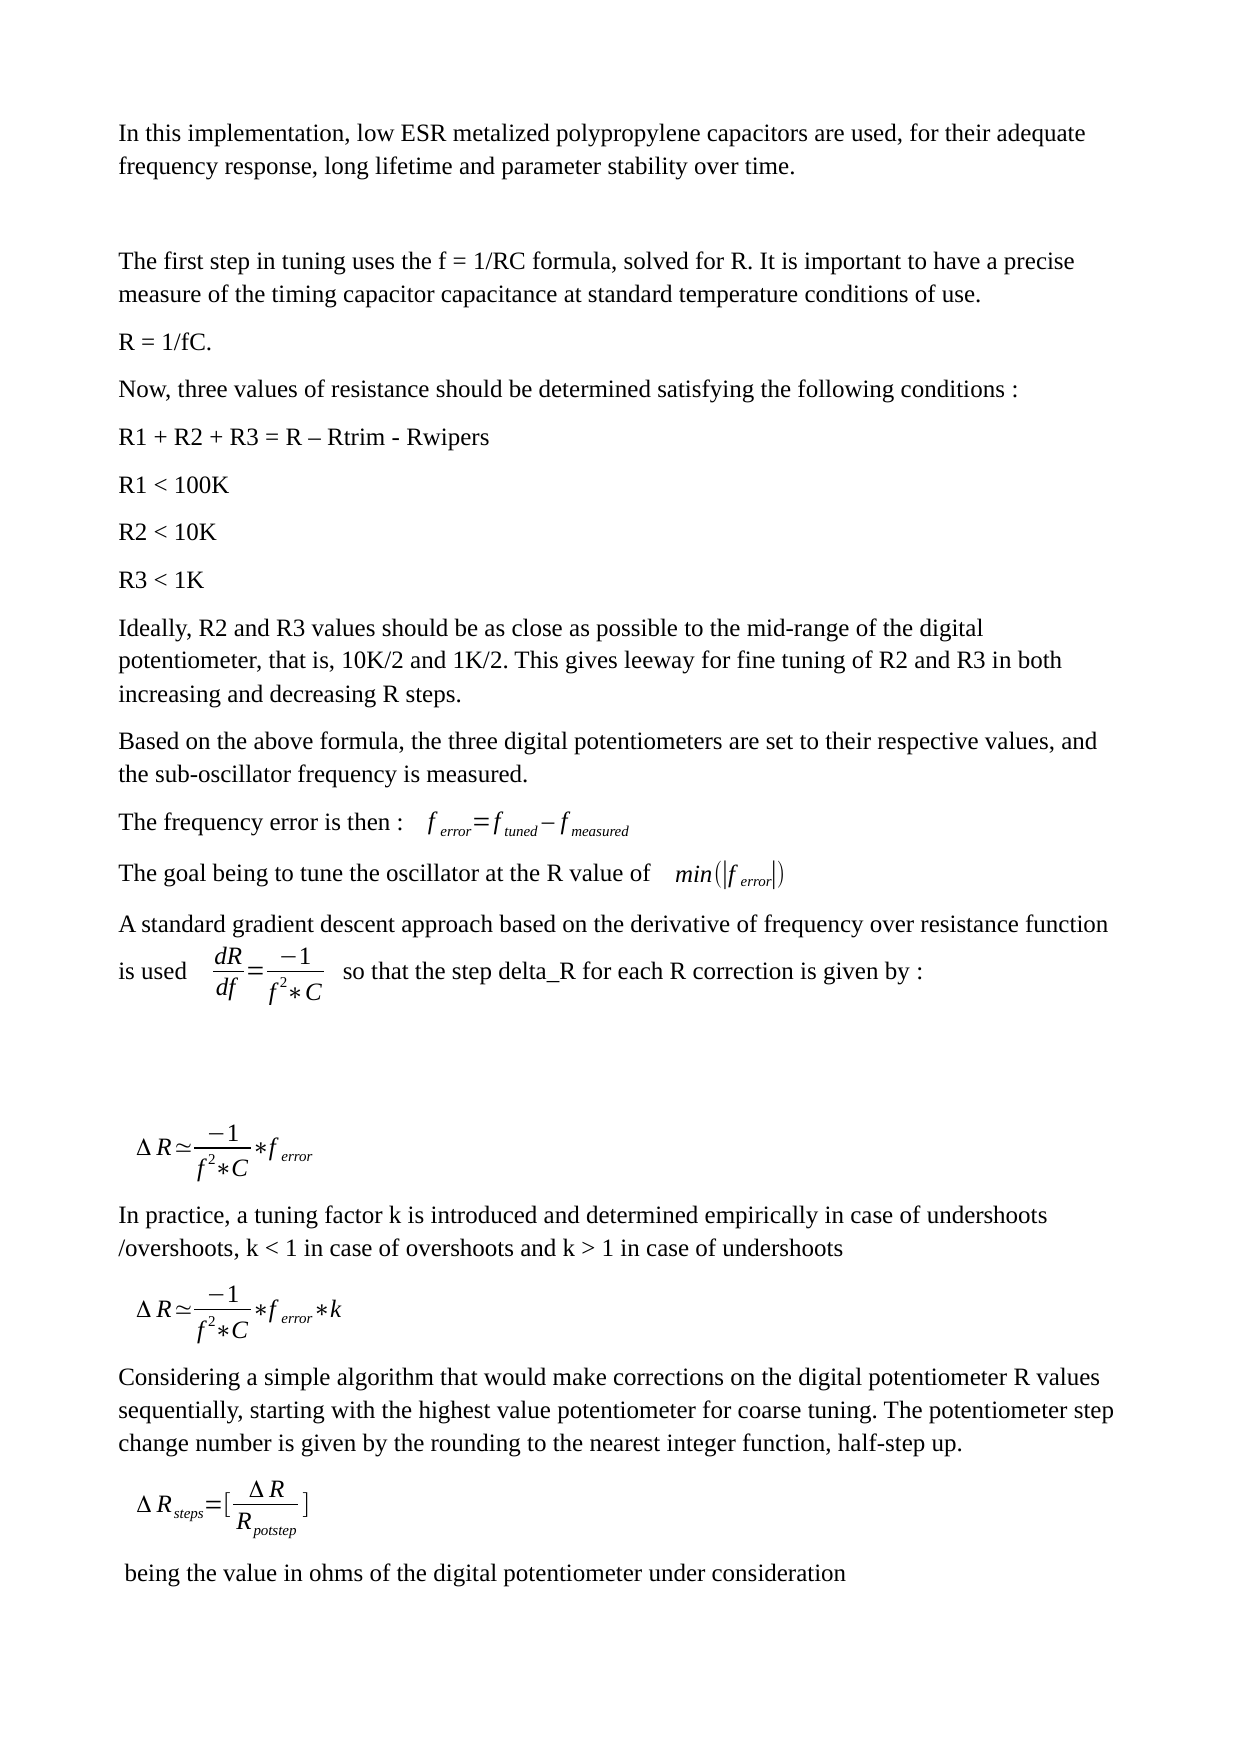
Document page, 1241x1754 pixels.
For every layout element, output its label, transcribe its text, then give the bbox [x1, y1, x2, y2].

text Ideally, R2 and R3 values should be as close as possible to the mid-range of the digital potentiometer, that is, 10K/2 and 1K/2. This gives leeway for fine tuning of R2 and R3 in both increasing and decreasing R steps. [118, 613, 1122, 707]
text In this implementation, low ESR metalized polypropylene capacitors are used, for their adequate frequency response, long lifetime and parameter stability over time. [118, 118, 1122, 180]
text Considering a simple algorithm that would make corrections on the digital potentiometer R values sequentially, starting with the highest value potentiometer for coarse tuning. The potentiometer step change number is given by the rounding to the nearest integer function, half-step up. [118, 1362, 1122, 1457]
text R = 1/fC. [118, 327, 1122, 356]
text Now, three values of resistance should be determined satisfying the following conditions : [118, 374, 1122, 403]
text In practice, a tuning factor k is introduced and determined empirically in case of undershoots /overshoots, k < 1 in case of overshoots and k > 1 in case of undershoots [118, 1200, 1122, 1262]
text R1 + R2 + R3 = R – Rtrim - Rwipers [118, 422, 1122, 451]
text The frequency error is then : [118, 807, 1122, 839]
text Based on the above formula, the three digital potentiometers are set to their respective values, and the sub-oscillator frequency is measured. [118, 726, 1122, 788]
text R2 < 10K [118, 517, 1122, 546]
text The goal being to tune the oscillator at the R value of [118, 858, 1122, 891]
text R3 < 1K [118, 565, 1122, 594]
text R1 < 100K [118, 470, 1122, 498]
text A standard gradient descent approach based on the derivative of frequency over resistance function is used so that the step delta_R for each R correction is given by : [118, 909, 1122, 1005]
text being the value in ohms of the digital potentiometer under consideration [118, 1558, 1122, 1586]
text The first step in tuning uses the f = 1/RC formula, solved for R. It is important to have a precise measure of the timing capacitor capacitance at standard temperature conditions of use. [118, 246, 1122, 308]
